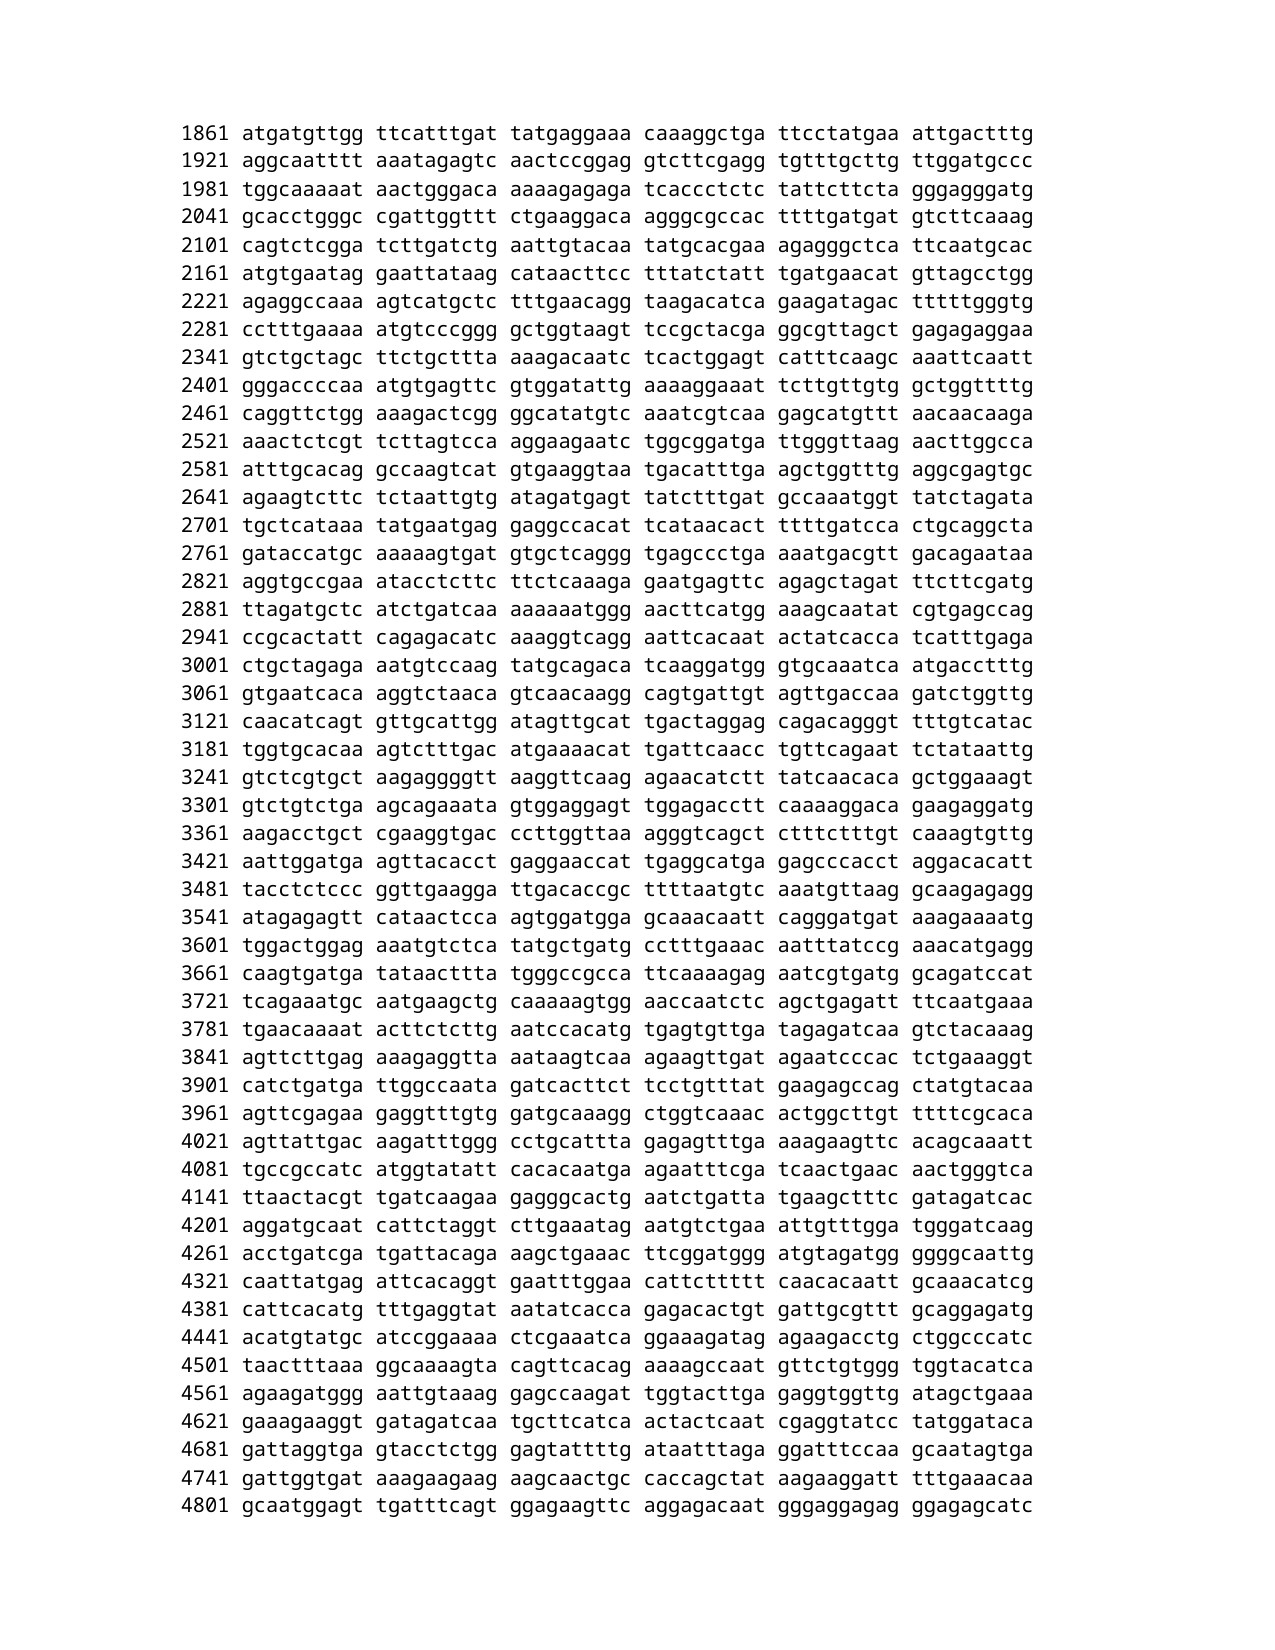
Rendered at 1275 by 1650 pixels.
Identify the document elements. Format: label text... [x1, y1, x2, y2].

text 1861 atgatgttgg ttcatttgat tatgaggaaa caaaggctga ttcctatgaa attgactttg [118, 118, 1157, 146]
text 3841 agttcttgag aaagaggtta aataagtcaa agaagttgat agaatcccac tctgaaaggt [118, 1043, 1157, 1071]
text 2221 agaggccaaa agtcatgctc tttgaacagg taagacatca gaagatagac tttttgggtg [118, 286, 1157, 314]
text 2701 tgctcataaa tatgaatgag gaggccacat tcataacact ttttgatcca ctgcaggcta [118, 510, 1157, 538]
text 3601 tggactggag aaatgtctca tatgctgatg cctttgaaac aatttatccg aaacatgagg [118, 931, 1157, 959]
text 1981 tggcaaaaat aactgggaca aaaagagaga tcaccctctc tattcttcta gggagggatg [118, 174, 1157, 202]
text 4201 aggatgcaat cattctaggt cttgaaatag aatgtctgaa attgtttgga tgggatcaag [118, 1211, 1157, 1239]
text 3361 aagacctgct cgaaggtgac ccttggttaa agggtcagct ctttctttgt caaagtgttg [118, 819, 1157, 847]
text 3481 tacctctccc ggttgaagga ttgacaccgc ttttaatgtc aaatgttaag gcaagagagg [118, 875, 1157, 903]
text 3001 ctgctagaga aatgtccaag tatgcagaca tcaaggatgg gtgcaaatca atgacctttg [118, 651, 1157, 678]
text 2581 atttgcacag gccaagtcat gtgaaggtaa tgacatttga agctggtttg aggcgagtgc [118, 454, 1157, 482]
text 4381 cattcacatg tttgaggtat aatatcacca gagacactgt gattgcgttt gcaggagatg [118, 1295, 1157, 1323]
text 4021 agttattgac aagatttggg cctgcattta gagagtttga aaagaagttc acagcaaatt [118, 1127, 1157, 1155]
text 3721 tcagaaatgc aatgaagctg caaaaagtgg aaccaatctc agctgagatt ttcaatgaaa [118, 987, 1157, 1015]
text 4681 gattaggtga gtacctctgg gagtattttg ataatttaga ggatttccaa gcaatagtga [118, 1435, 1157, 1463]
text 2161 atgtgaatag gaattataag cataacttcc tttatctatt tgatgaacat gttagcctgg [118, 258, 1157, 286]
text 2641 agaagtcttc tctaattgtg atagatgagt tatctttgat gccaaatggt tatctagata [118, 482, 1157, 510]
text 2041 gcacctgggc cgattggttt ctgaaggaca agggcgccac ttttgatgat gtcttcaaag [118, 202, 1157, 230]
text 4621 gaaagaaggt gatagatcaa tgcttcatca actactcaat cgaggtatcc tatggataca [118, 1407, 1157, 1435]
text 3901 catctgatga ttggccaata gatcacttct tcctgtttat gaagagccag ctatgtacaa [118, 1071, 1157, 1099]
text 3061 gtgaatcaca aggtctaaca gtcaacaagg cagtgattgt agttgaccaa gatctggttg [118, 678, 1157, 707]
text 3241 gtctcgtgct aagaggggtt aaggttcaag agaacatctt tatcaacaca gctggaaagt [118, 763, 1157, 791]
text 4441 acatgtatgc atccggaaaa ctcgaaatca ggaaagatag agaagacctg ctggcccatc [118, 1323, 1157, 1351]
text 4321 caattatgag attcacaggt gaatttggaa cattcttttt caacacaatt gcaaacatcg [118, 1267, 1157, 1295]
text 1921 aggcaatttt aaatagagtc aactccggag gtcttcgagg tgtttgcttg ttggatgccc [118, 146, 1157, 174]
text 2341 gtctgctagc ttctgcttta aaagacaatc tcactggagt catttcaagc aaattcaatt [118, 342, 1157, 370]
text 3421 aattggatga agttacacct gaggaaccat tgaggcatga gagcccacct aggacacatt [118, 847, 1157, 875]
text 4261 acctgatcga tgattacaga aagctgaaac ttcggatggg atgtagatgg ggggcaattg [118, 1239, 1157, 1267]
text 3781 tgaacaaaat acttctcttg aatccacatg tgagtgttga tagagatcaa gtctacaaag [118, 1015, 1157, 1043]
text 2821 aggtgccgaa atacctcttc ttctcaaaga gaatgagttc agagctagat ttcttcgatg [118, 566, 1157, 594]
text 3541 atagagagtt cataactcca agtggatgga gcaaacaatt cagggatgat aaagaaaatg [118, 903, 1157, 931]
text 2401 gggaccccaa atgtgagttc gtggatattg aaaaggaaat tcttgttgtg gctggttttg [118, 370, 1157, 398]
text 2101 cagtctcgga tcttgatctg aattgtacaa tatgcacgaa agagggctca ttcaatgcac [118, 230, 1157, 258]
text 2881 ttagatgctc atctgatcaa aaaaaatggg aacttcatgg aaagcaatat cgtgagccag [118, 594, 1157, 622]
text 3301 gtctgtctga agcagaaata gtggaggagt tggagacctt caaaaggaca gaagaggatg [118, 791, 1157, 819]
text 4501 taactttaaa ggcaaaagta cagttcacag aaaagccaat gttctgtggg tggtacatca [118, 1351, 1157, 1379]
text 4081 tgccgccatc atggtatatt cacacaatga agaatttcga tcaactgaac aactgggtca [118, 1155, 1157, 1183]
text 3961 agttcgagaa gaggtttgtg gatgcaaagg ctggtcaaac actggcttgt ttttcgcaca [118, 1099, 1157, 1127]
text 4801 gcaatggagt tgatttcagt ggagaagttc aggagacaat gggaggagag ggagagcatc [118, 1491, 1157, 1519]
text 4561 agaagatggg aattgtaaag gagccaagat tggtacttga gaggtggttg atagctgaaa [118, 1379, 1157, 1407]
text 4141 ttaactacgt tgatcaagaa gagggcactg aatctgatta tgaagctttc gatagatcac [118, 1183, 1157, 1211]
text 2461 caggttctgg aaagactcgg ggcatatgtc aaatcgtcaa gagcatgttt aacaacaaga [118, 398, 1157, 426]
text 2761 gataccatgc aaaaagtgat gtgctcaggg tgagccctga aaatgacgtt gacagaataa [118, 538, 1157, 566]
text 3661 caagtgatga tataacttta tgggccgcca ttcaaaagag aatcgtgatg gcagatccat [118, 959, 1157, 987]
text 2281 cctttgaaaa atgtcccggg gctggtaagt tccgctacga ggcgttagct gagagaggaa [118, 314, 1157, 342]
text 2521 aaactctcgt tcttagtcca aggaagaatc tggcggatga ttgggttaag aacttggcca [118, 426, 1157, 454]
text 3181 tggtgcacaa agtctttgac atgaaaacat tgattcaacc tgttcagaat tctataattg [118, 734, 1157, 763]
text 3121 caacatcagt gttgcattgg atagttgcat tgactaggag cagacagggt tttgtcatac [118, 707, 1157, 734]
text 4741 gattggtgat aaagaagaag aagcaactgc caccagctat aagaaggatt tttgaaacaa [118, 1463, 1157, 1491]
text 2941 ccgcactatt cagagacatc aaaggtcagg aattcacaat actatcacca tcatttgaga [118, 622, 1157, 651]
